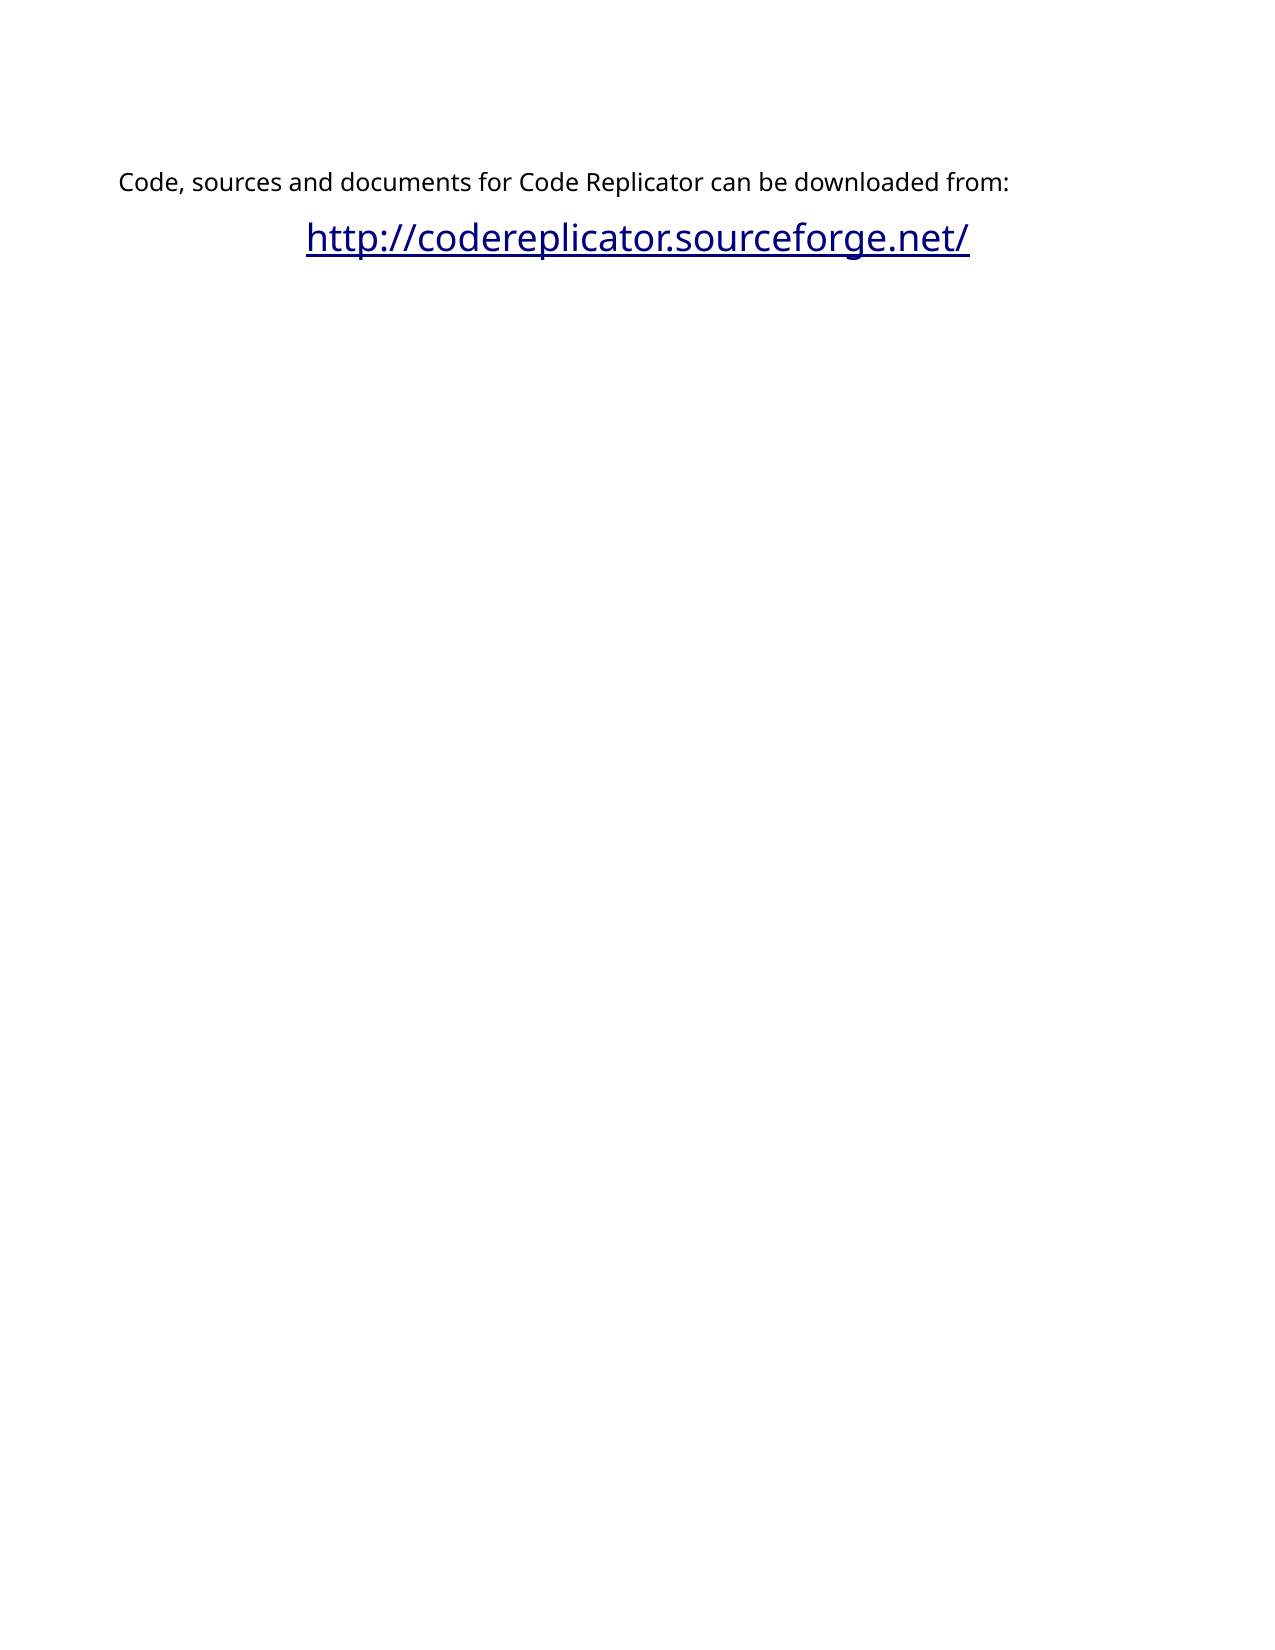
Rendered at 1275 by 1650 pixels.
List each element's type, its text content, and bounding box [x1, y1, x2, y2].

text http://codereplicator.sourceforge.net/ [118, 211, 1157, 262]
text Code, sources and documents for Code Replicator can be downloaded from: [118, 165, 1157, 199]
